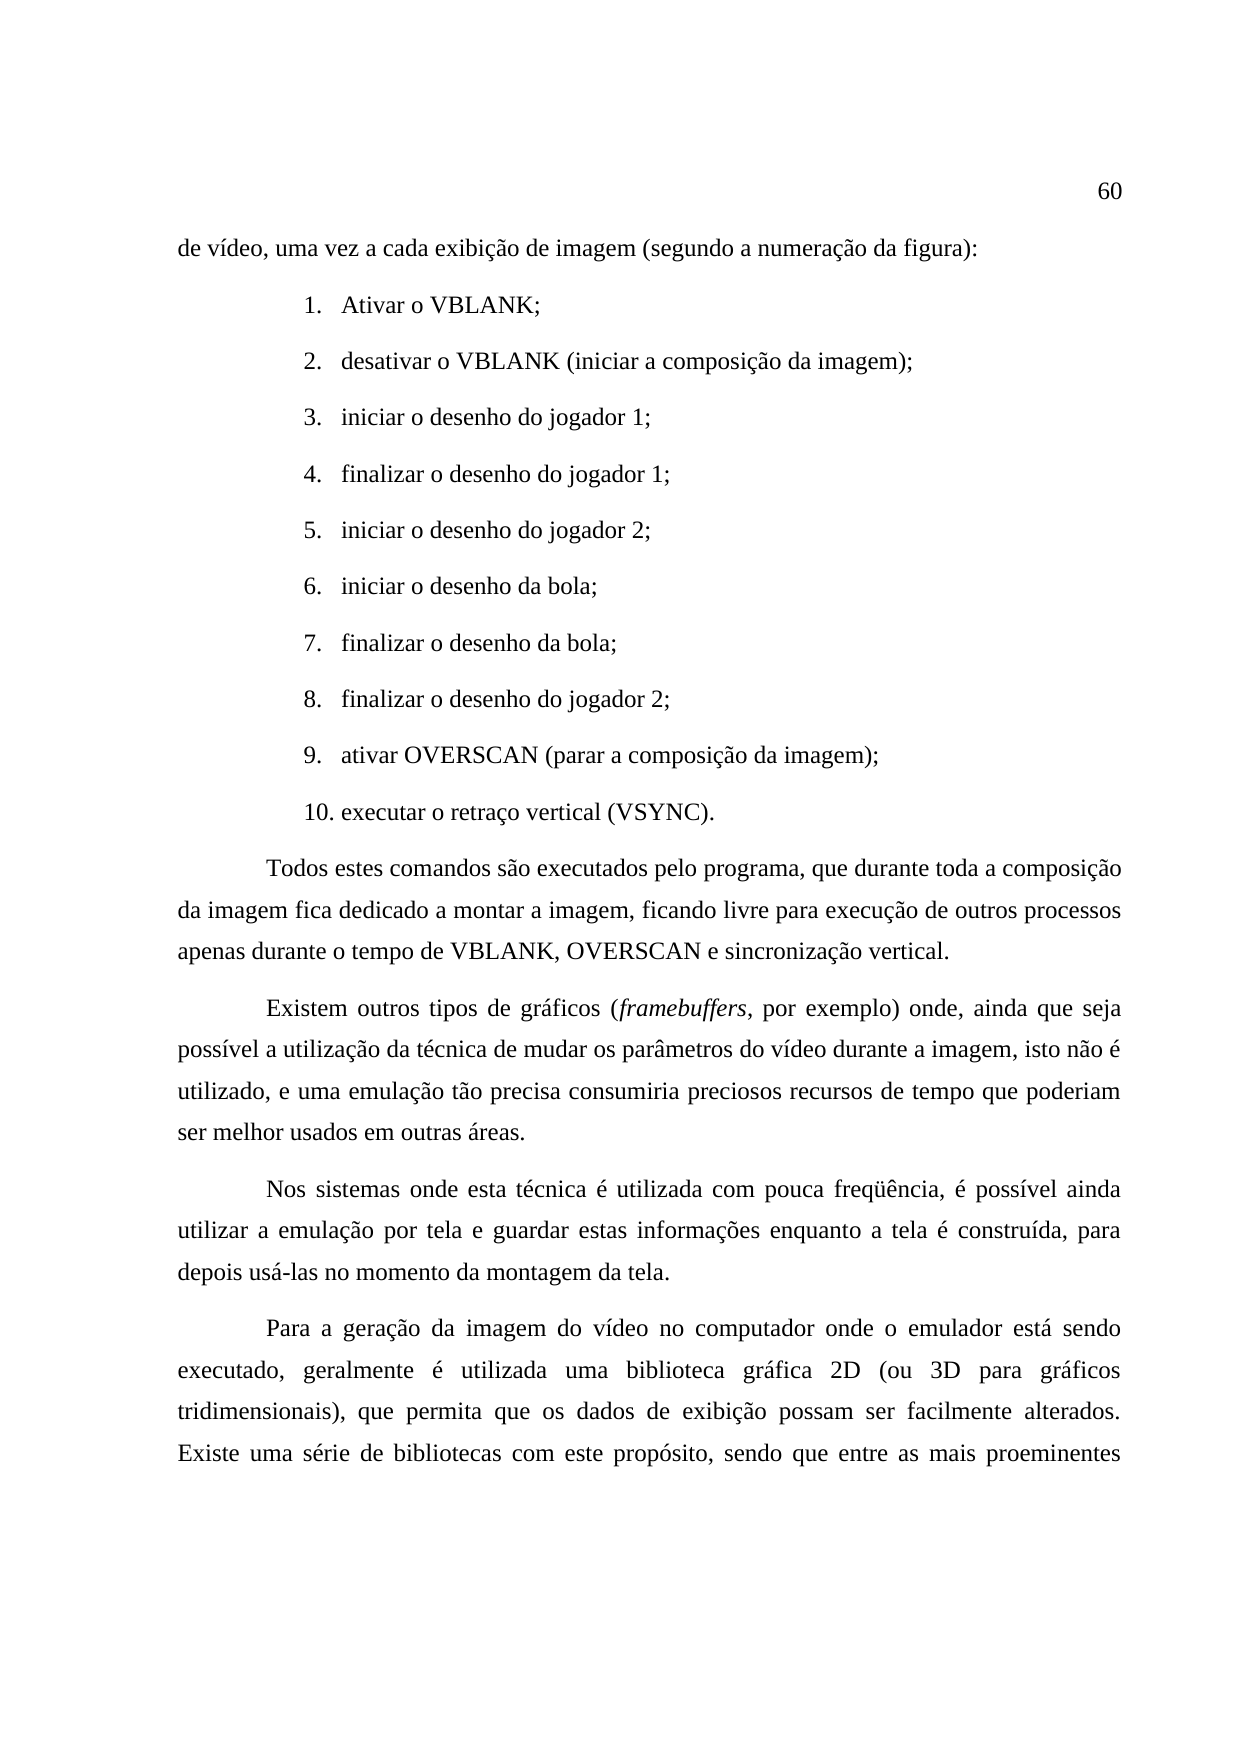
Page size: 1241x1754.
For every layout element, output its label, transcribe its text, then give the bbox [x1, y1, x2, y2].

list finalizar o desenho do jogador 1; [215, 460, 1122, 487]
list Ativar o VBLANK; [215, 291, 1122, 318]
text Nos sistemas onde esta técnica é utilizada com pouca freqüência, é possível ainda utilizar a emulação por tela e guardar estas informações enquanto a tela é construída, para depois usá-las no momento da montagem da tela. [177, 1175, 1122, 1286]
text Todos estes comandos são executados pelo programa, que durante toda a composição da imagem fica dedicado a montar a imagem, ficando livre para execução de outros processos apenas durante o tempo de VBLANK, OVERSCAN e sincronização vertical. [177, 854, 1122, 965]
list ativar OVERSCAN (parar a composição da imagem); [215, 742, 1122, 769]
text Para a geração da imagem do vídeo no computador onde o emulador está sendo executado, geralmente é utilizada uma biblioteca gráfica 2D (ou 3D para gráficos tridimensionais), que permita que os dados de exibição possam ser facilmente alterados. Existe uma série de bibliotecas com este propósito, sendo que entre as mais proeminentes [177, 1314, 1122, 1467]
list iniciar o desenho da bola; [215, 572, 1122, 600]
text Existem outros tipos de gráficos (framebuffers, por exemplo) onde, ainda que seja possível a utilização da técnica de mudar os parâmetros do vídeo durante a imagem, isto não é utilizado, e uma emulação tão precisa consumiria preciosos recursos de tempo que poderiam ser melhor usados em outras áreas. [177, 994, 1122, 1146]
list finalizar o desenho do jogador 2; [215, 685, 1122, 713]
list iniciar o desenho do jogador 2; [215, 516, 1122, 544]
list iniciar o desenho do jogador 1; [215, 403, 1122, 431]
list finalizar o desenho da bola; [215, 629, 1122, 657]
list desativar o VBLANK (iniciar a composição da imagem); [215, 347, 1122, 375]
list executar o retraço vertical (VSYNC). [215, 798, 1122, 826]
text de vídeo, uma vez a cada exibição de imagem (segundo a numeração da figura): [177, 234, 1122, 262]
